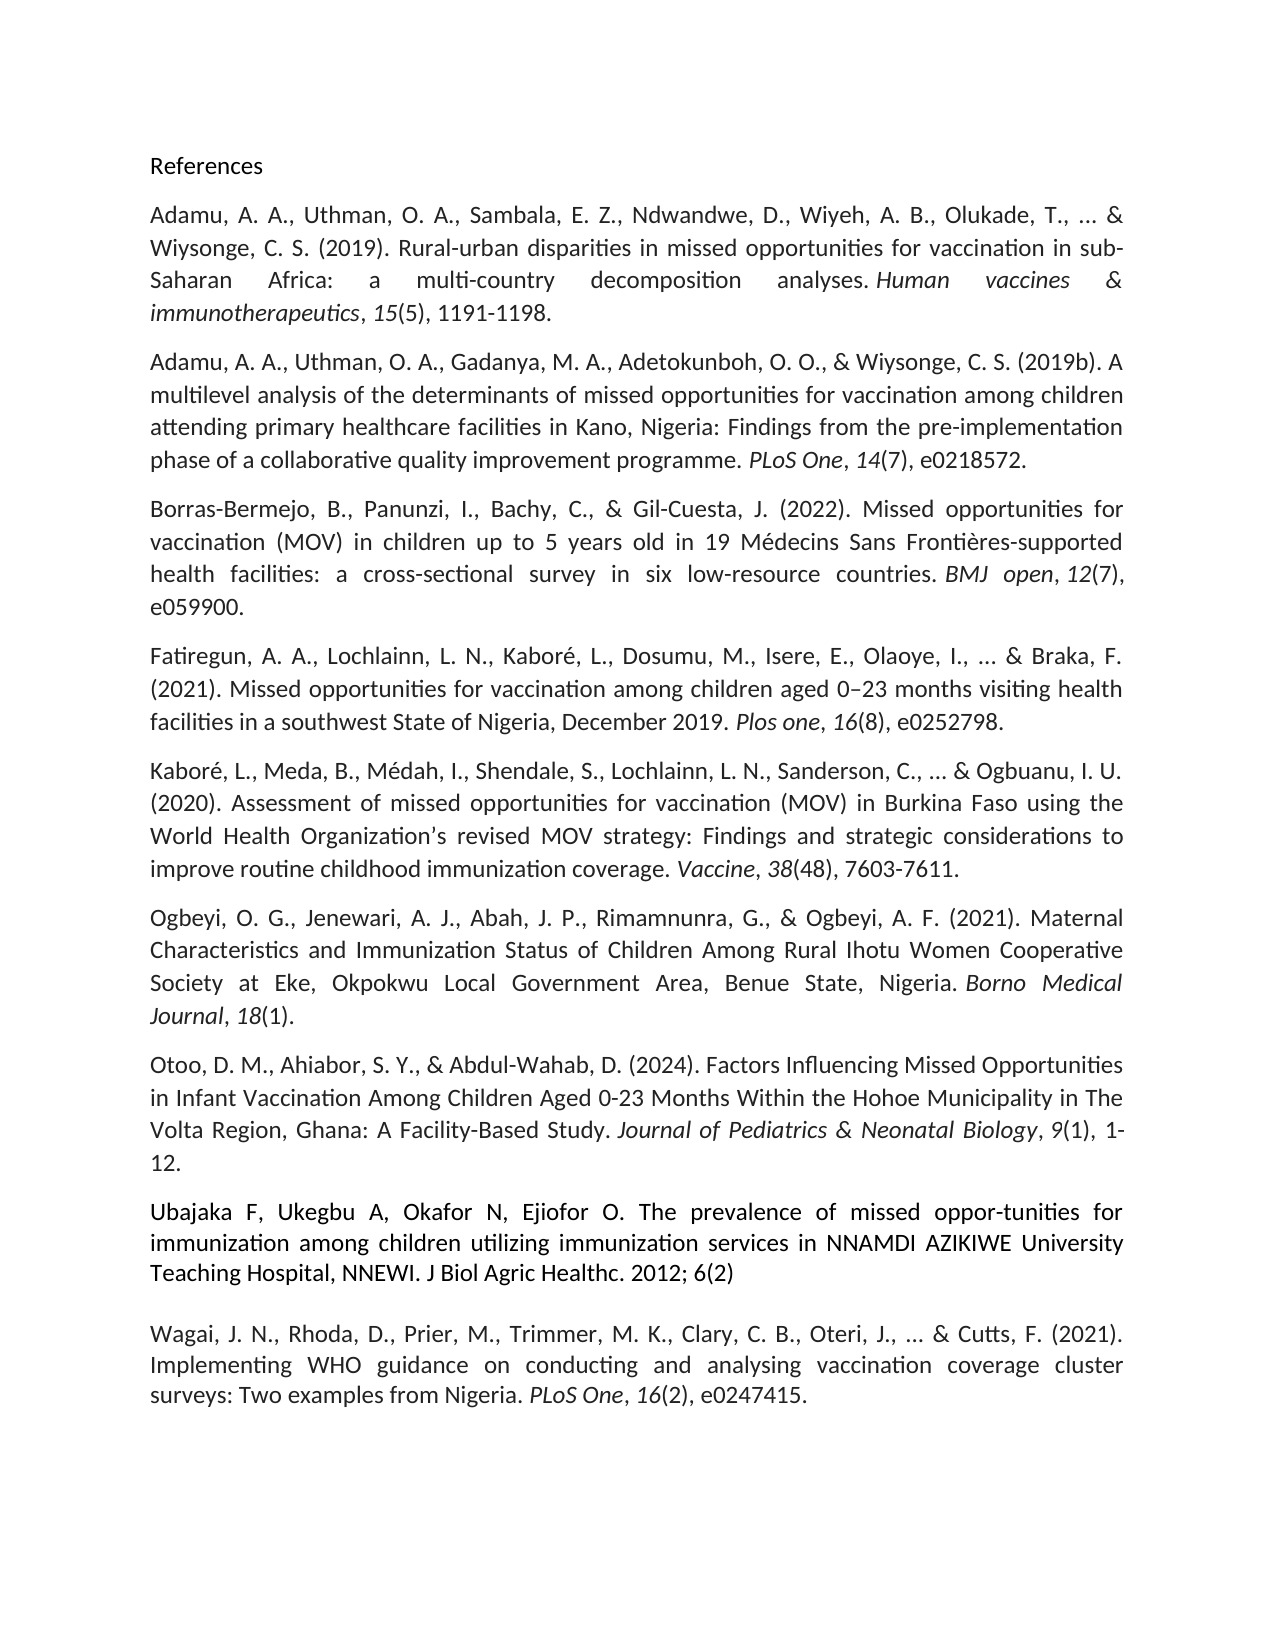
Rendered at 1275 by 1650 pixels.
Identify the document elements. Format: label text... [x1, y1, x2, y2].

text Wagai, J. N., Rhoda, D., Prier, M., Trimmer, M. K., Clary, C. B., Oteri, J., ... & Cutts, F. (2021). Implementing WHO guidance on conducting and analysing vaccination coverage cluster surveys: Two examples from Nigeria. PLoS One, 16(2), e0247415. [150, 1318, 1125, 1410]
text Kaboré, L., Meda, B., Médah, I., Shendale, S., Lochlainn, L. N., Sanderson, C., ... & Ogbuanu, I. U. (2020). Assessment of missed opportunities for vaccination (MOV) in Burkina Faso using the World Health Organization’s revised MOV strategy: Findings and strategic considerations to improve routine childhood immunization coverage. Vaccine, 38(48), 7603-7611. [150, 755, 1125, 883]
text Ogbeyi, O. G., Jenewari, A. J., Abah, J. P., Rimamnunra, G., & Ogbeyi, A. F. (2021). Maternal Characteristics and Immunization Status of Children Among Rural Ihotu Women Cooperative Society at Eke, Okpokwu Local Government Area, Benue State, Nigeria. Borno Medical Journal, 18(1). [150, 902, 1125, 1030]
text Adamu, A. A., Uthman, O. A., Gadanya, M. A., Adetokunboh, O. O., & Wiysonge, C. S. (2019b). A multilevel analysis of the determinants of missed opportunities for vaccination among children attending primary healthcare facilities in Kano, Nigeria: Findings from the pre-implementation phase of a collaborative quality improvement programme. PLoS One, 14(7), e0218572. [150, 346, 1125, 475]
text Otoo, D. M., Ahiabor, S. Y., & Abdul-Wahab, D. (2024). Factors Influencing Missed Opportunities in Infant Vaccination Among Children Aged 0-23 Months Within the Hohoe Municipality in The Volta Region, Ghana: A Facility-Based Study. Journal of Pediatrics & Neonatal Biology, 9(1), 1-12. [150, 1049, 1125, 1177]
text Fatiregun, A. A., Lochlainn, L. N., Kaboré, L., Dosumu, M., Isere, E., Olaoye, I., ... & Braka, F. (2021). Missed opportunities for vaccination among children aged 0–23 months visiting health facilities in a southwest State of Nigeria, December 2019. Plos one, 16(8), e0252798. [150, 641, 1125, 736]
text Adamu, A. A., Uthman, O. A., Sambala, E. Z., Ndwandwe, D., Wiyeh, A. B., Olukade, T., ... & Wiysonge, C. S. (2019). Rural-urban disparities in missed opportunities for vaccination in sub-Saharan Africa: a multi-country decomposition analyses. Human vaccines & immunotherapeutics, 15(5), 1191-1198. [150, 199, 1125, 328]
text Borras-Bermejo, B., Panunzi, I., Bachy, C., & Gil-Cuesta, J. (2022). Missed opportunities for vaccination (MOV) in children up to 5 years old in 19 Médecins Sans Frontières-supported health facilities: a cross-sectional survey in six low-resource countries. BMJ open, 12(7), e059900. [150, 493, 1125, 622]
text References [150, 150, 1125, 181]
text Ubajaka F, Ukegbu A, Okafor N, Ejiofor O. The prevalence of missed oppor-tunities for immunization among children utilizing immunization services in NNAMDI AZIKIWE University Teaching Hospital, NNEWI. J Biol Agric Healthc. 2012; 6(2) [150, 1196, 1125, 1288]
